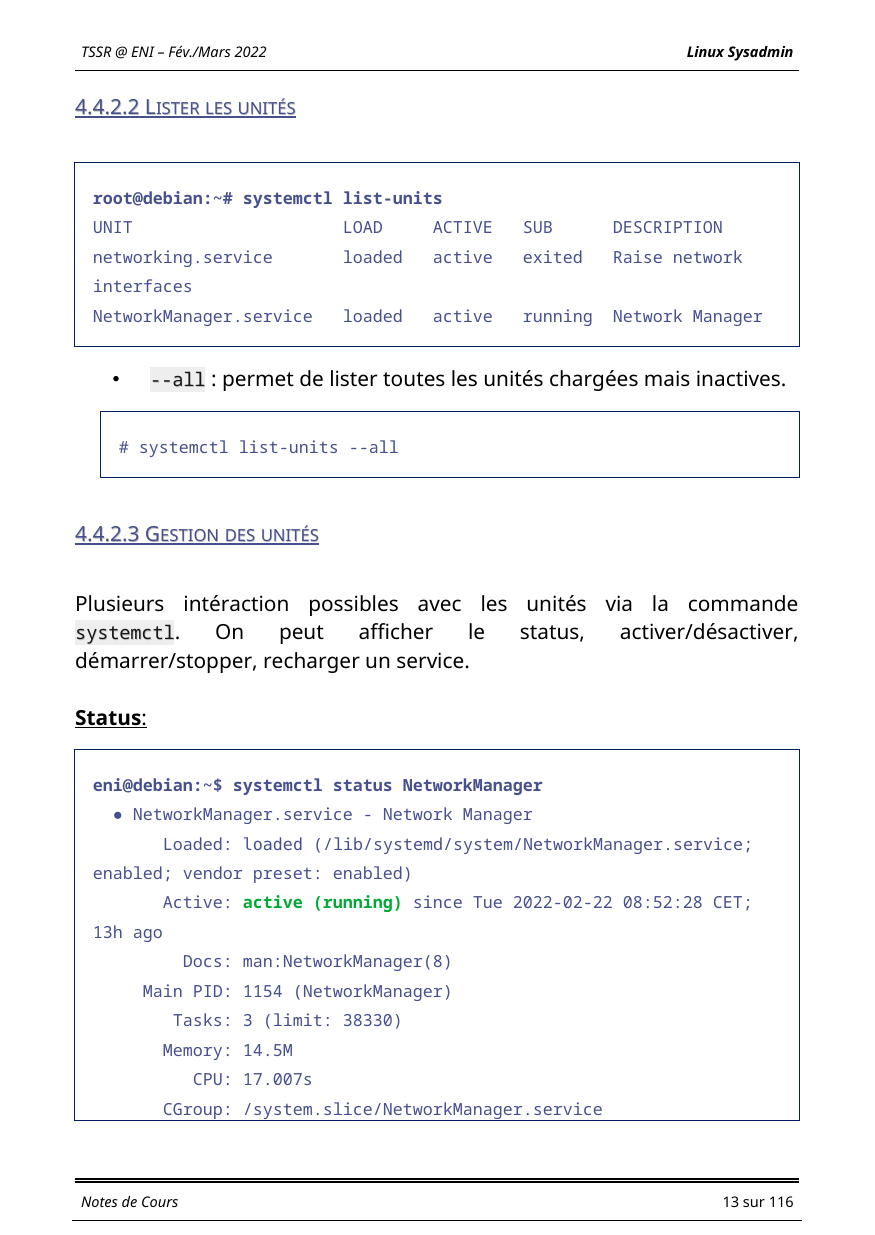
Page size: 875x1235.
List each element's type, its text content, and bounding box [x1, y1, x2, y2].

text root@debian:~# systemctl list-units [75, 163, 799, 191]
text UNIT LOAD ACTIVE SUB DESCRIPTION [75, 191, 799, 221]
text networking.service loaded active exited Raise network interfaces [75, 221, 799, 280]
text NetworkManager.service loaded active running Network Manager [75, 280, 799, 346]
text ● NetworkManager.service - Network Manager [75, 778, 799, 808]
text CPU: 17.007s [75, 1043, 799, 1073]
text Memory: 14.5M [75, 1014, 799, 1043]
text eni@debian:~$ systemctl status NetworkManager [75, 750, 799, 778]
text 4.4.2.3 Gestion des unités [75, 519, 799, 547]
text Tasks: 3 (limit: 38330) [75, 984, 799, 1014]
text CGroup: /system.slice/NetworkManager.service [75, 1073, 799, 1120]
text Loaded: loaded (/lib/systemd/system/NetworkManager.service; enabled; vendor preset: enabled) [75, 808, 799, 867]
text Main PID: 1154 (NetworkManager) [75, 955, 799, 984]
text Status: [75, 703, 799, 731]
text 4.4.2.2 Lister les unités [75, 92, 799, 121]
text # systemctl list-units --all [101, 412, 799, 477]
text Docs: man:NetworkManager(8) [75, 926, 799, 955]
text Active: active (running) since Tue 2022-02-22 08:52:28 CET; 13h ago [75, 867, 799, 926]
list --all : permet de lister toutes les unités chargées mais inactives. [112, 364, 799, 393]
text Plusieurs intéraction possibles avec les unités via la commande systemctl. On peut afficher le status, activer/désactiver, démarrer/stopper, recharger un service. [75, 589, 799, 674]
